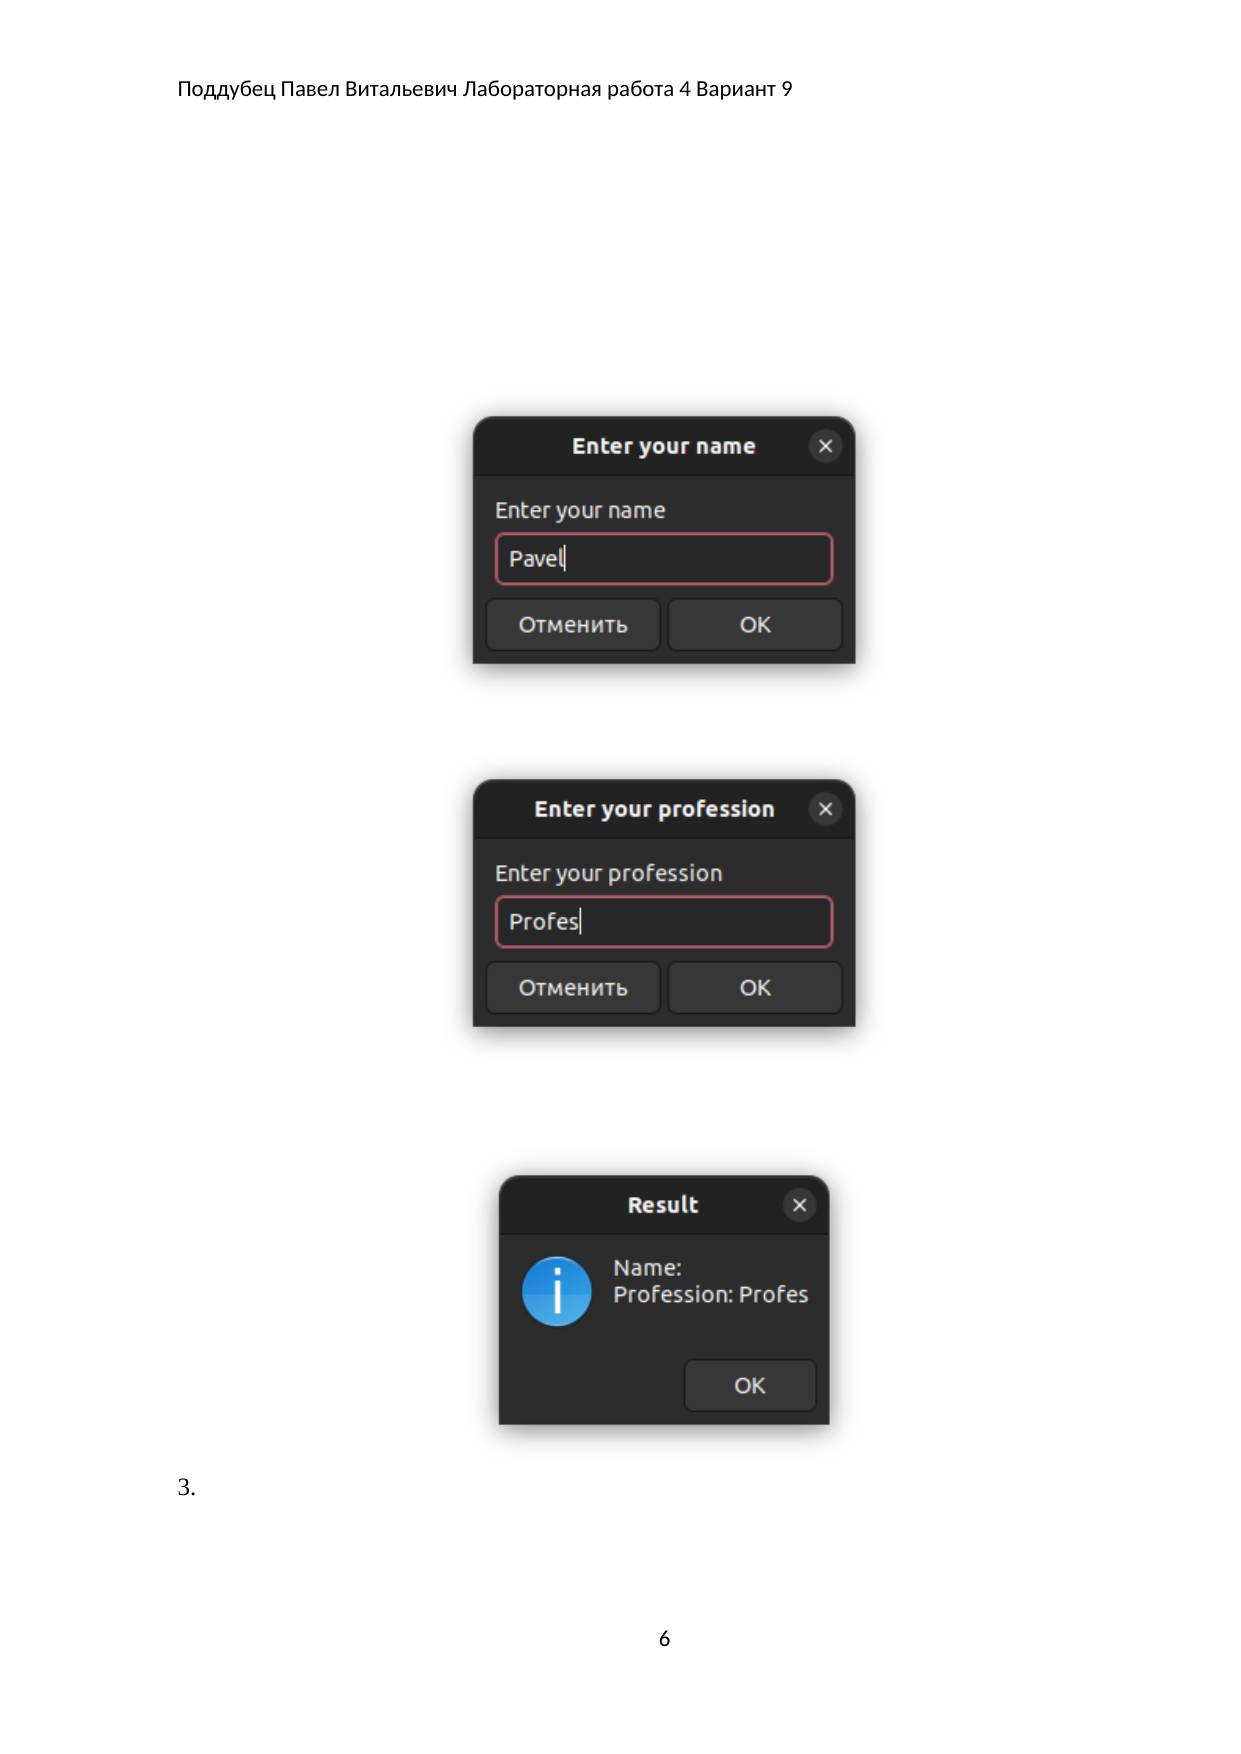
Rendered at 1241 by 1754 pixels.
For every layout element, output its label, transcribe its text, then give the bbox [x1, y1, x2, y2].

picture [460, 1141, 869, 1469]
text 3. [177, 1472, 1152, 1501]
picture [434, 745, 894, 1071]
picture [434, 382, 894, 708]
